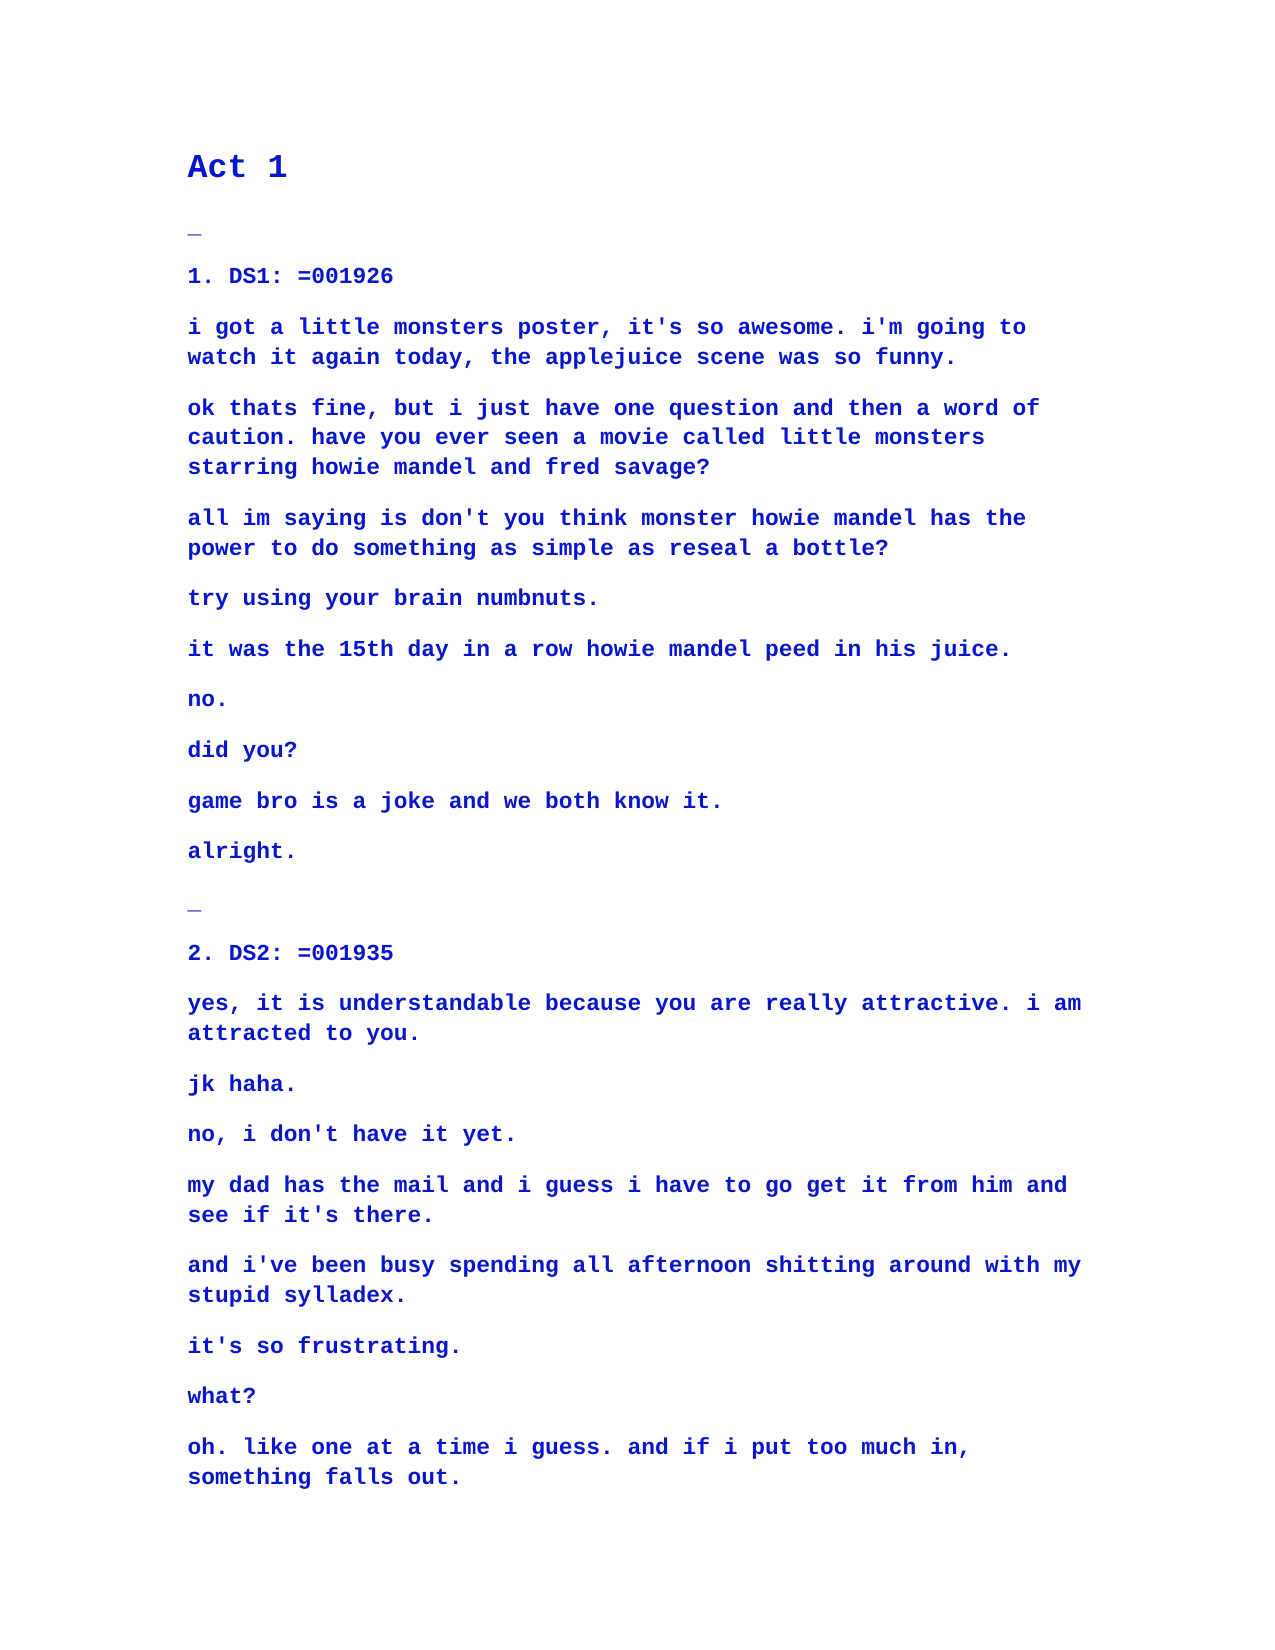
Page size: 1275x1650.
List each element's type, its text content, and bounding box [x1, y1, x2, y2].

text _ [187, 890, 1087, 916]
text alright. [187, 840, 1087, 866]
text Act 1 [187, 150, 1087, 188]
text i got a little monsters poster, it's so awesome. i'm going to watch it again today, the applejuice scene was so funny. [187, 316, 1087, 371]
text no, i don't have it yet. [187, 1123, 1087, 1148]
text and i've been busy spending all afternoon shitting around with my stupid sylladex. [187, 1254, 1087, 1309]
text yes, it is understandable because you are really attractive. i am attracted to you. [187, 992, 1087, 1047]
text oh. like one at a time i guess. and if i put too much in, something falls out. [187, 1435, 1087, 1491]
text ok thats fine, but i just have one question and then a word of caution. have you ever seen a movie called little monsters starring howie mandel and fred savage? [187, 396, 1087, 481]
text all im saying is don't you think monster howie mandel has the power to do something as simple as reseal a bottle? [187, 506, 1087, 562]
text what? [187, 1385, 1087, 1411]
text it's so frustrating. [187, 1334, 1087, 1360]
text my dad has the mail and i guess i have to go get it from him and see if it's there. [187, 1173, 1087, 1229]
text it was the 15th day in a row howie mandel peed in his juice. [187, 637, 1087, 663]
text _ [187, 214, 1087, 240]
text game bro is a joke and we both know it. [187, 789, 1087, 815]
text jk haha. [187, 1072, 1087, 1098]
text 1. DS1: =001926 [187, 265, 1087, 291]
text 2. DS2: =001935 [187, 941, 1087, 967]
text did you? [187, 738, 1087, 764]
text try using your brain numbnuts. [187, 587, 1087, 612]
text no. [187, 688, 1087, 714]
